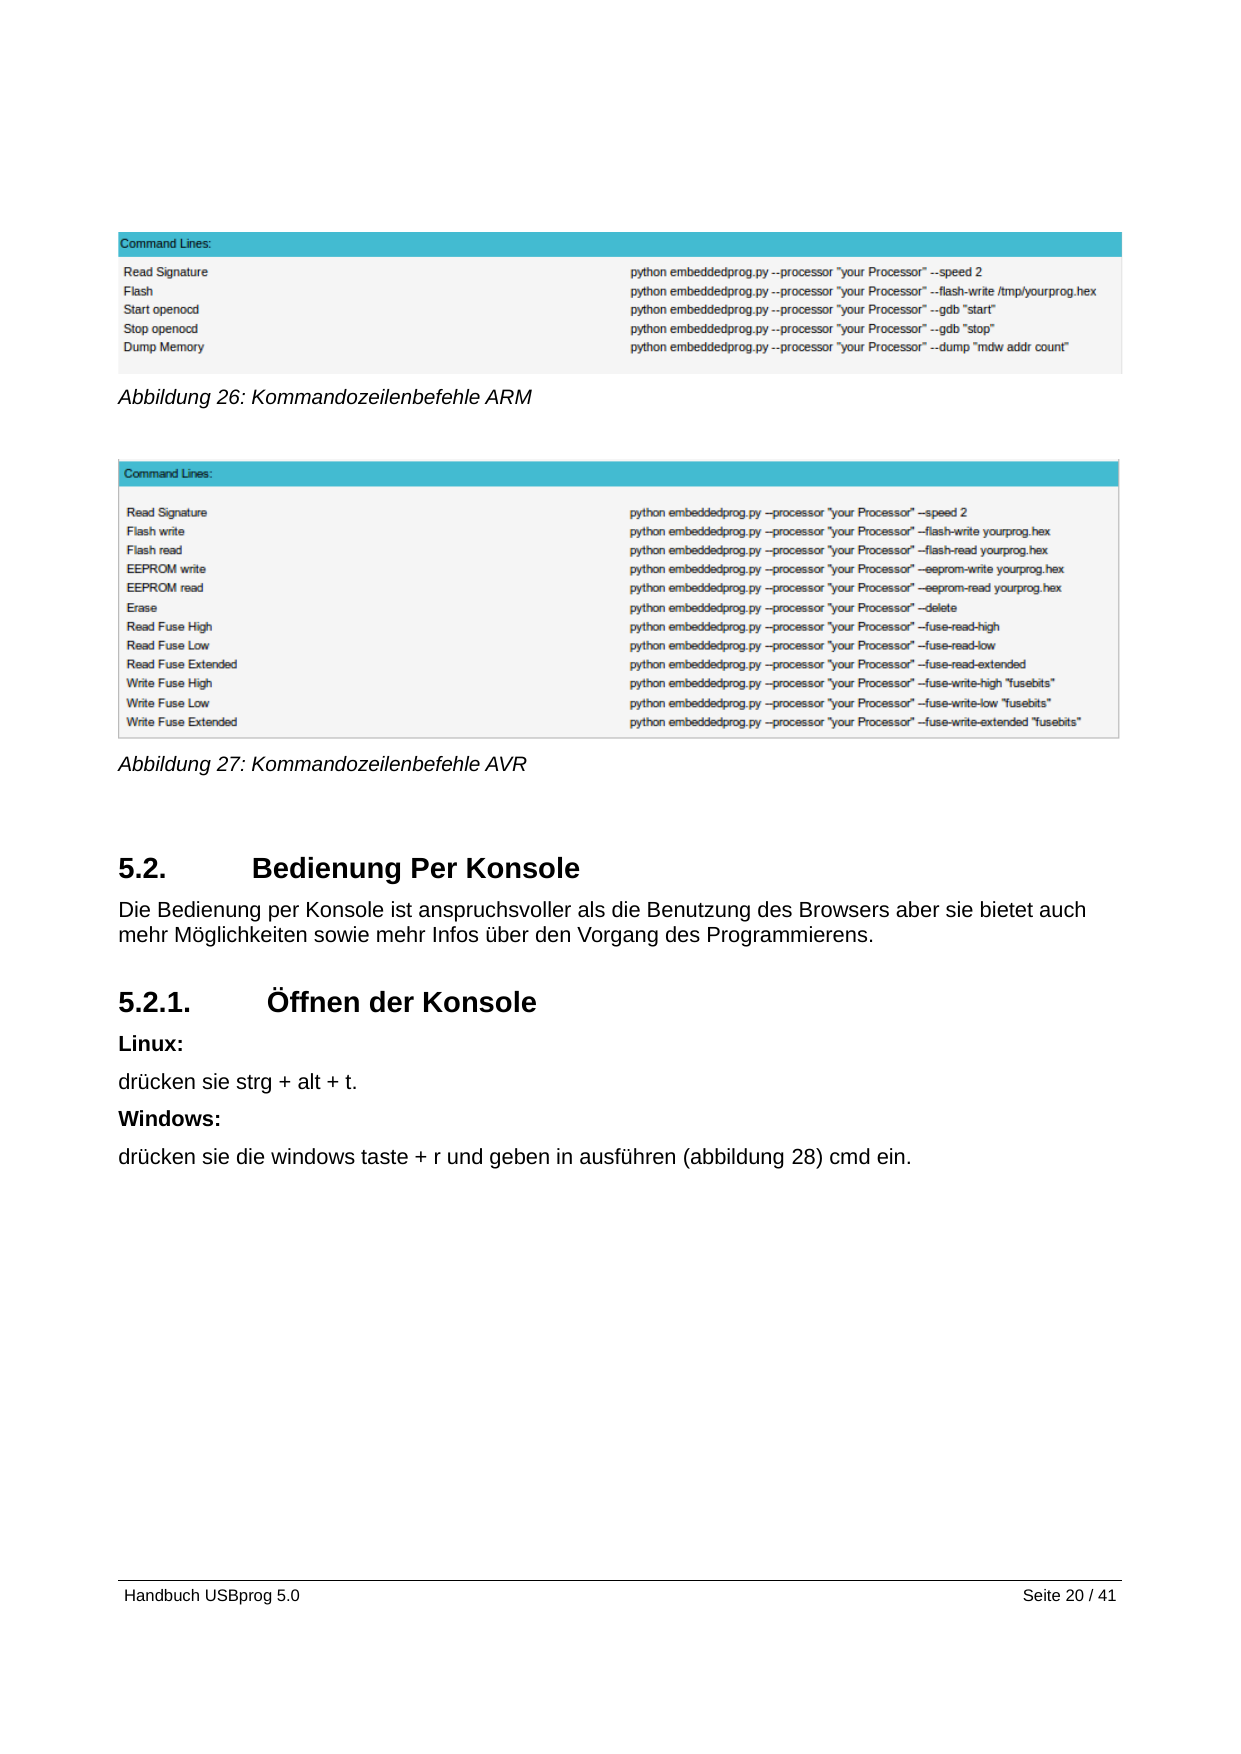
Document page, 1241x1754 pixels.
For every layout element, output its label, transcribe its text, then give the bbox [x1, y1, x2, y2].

text Windows: [118, 1106, 1122, 1131]
text Abbildung 26: Kommandozeilenbefehle ARM [118, 374, 1122, 409]
subtitle Bedienung Per Konsole [118, 851, 1122, 884]
subtitle Öffnen der Konsole [118, 985, 1122, 1018]
text Die Bedienung per Konsole ist anspruchsvoller als die Benutzung des Browsers aber sie bietet auch mehr Möglichkeiten sowie mehr Infos über den Vorgang des Programmierens. [118, 897, 1122, 947]
picture [118, 459, 1122, 740]
text drücken sie strg + alt + t. [118, 1068, 1122, 1094]
picture [118, 232, 1123, 374]
text Linux: [118, 1031, 1122, 1056]
text drücken sie die windows taste + r und geben in ausführen (abbildung 28) cmd ein. [118, 1144, 1122, 1169]
text Abbildung 27: Kommandozeilenbefehle AVR [118, 740, 1122, 776]
